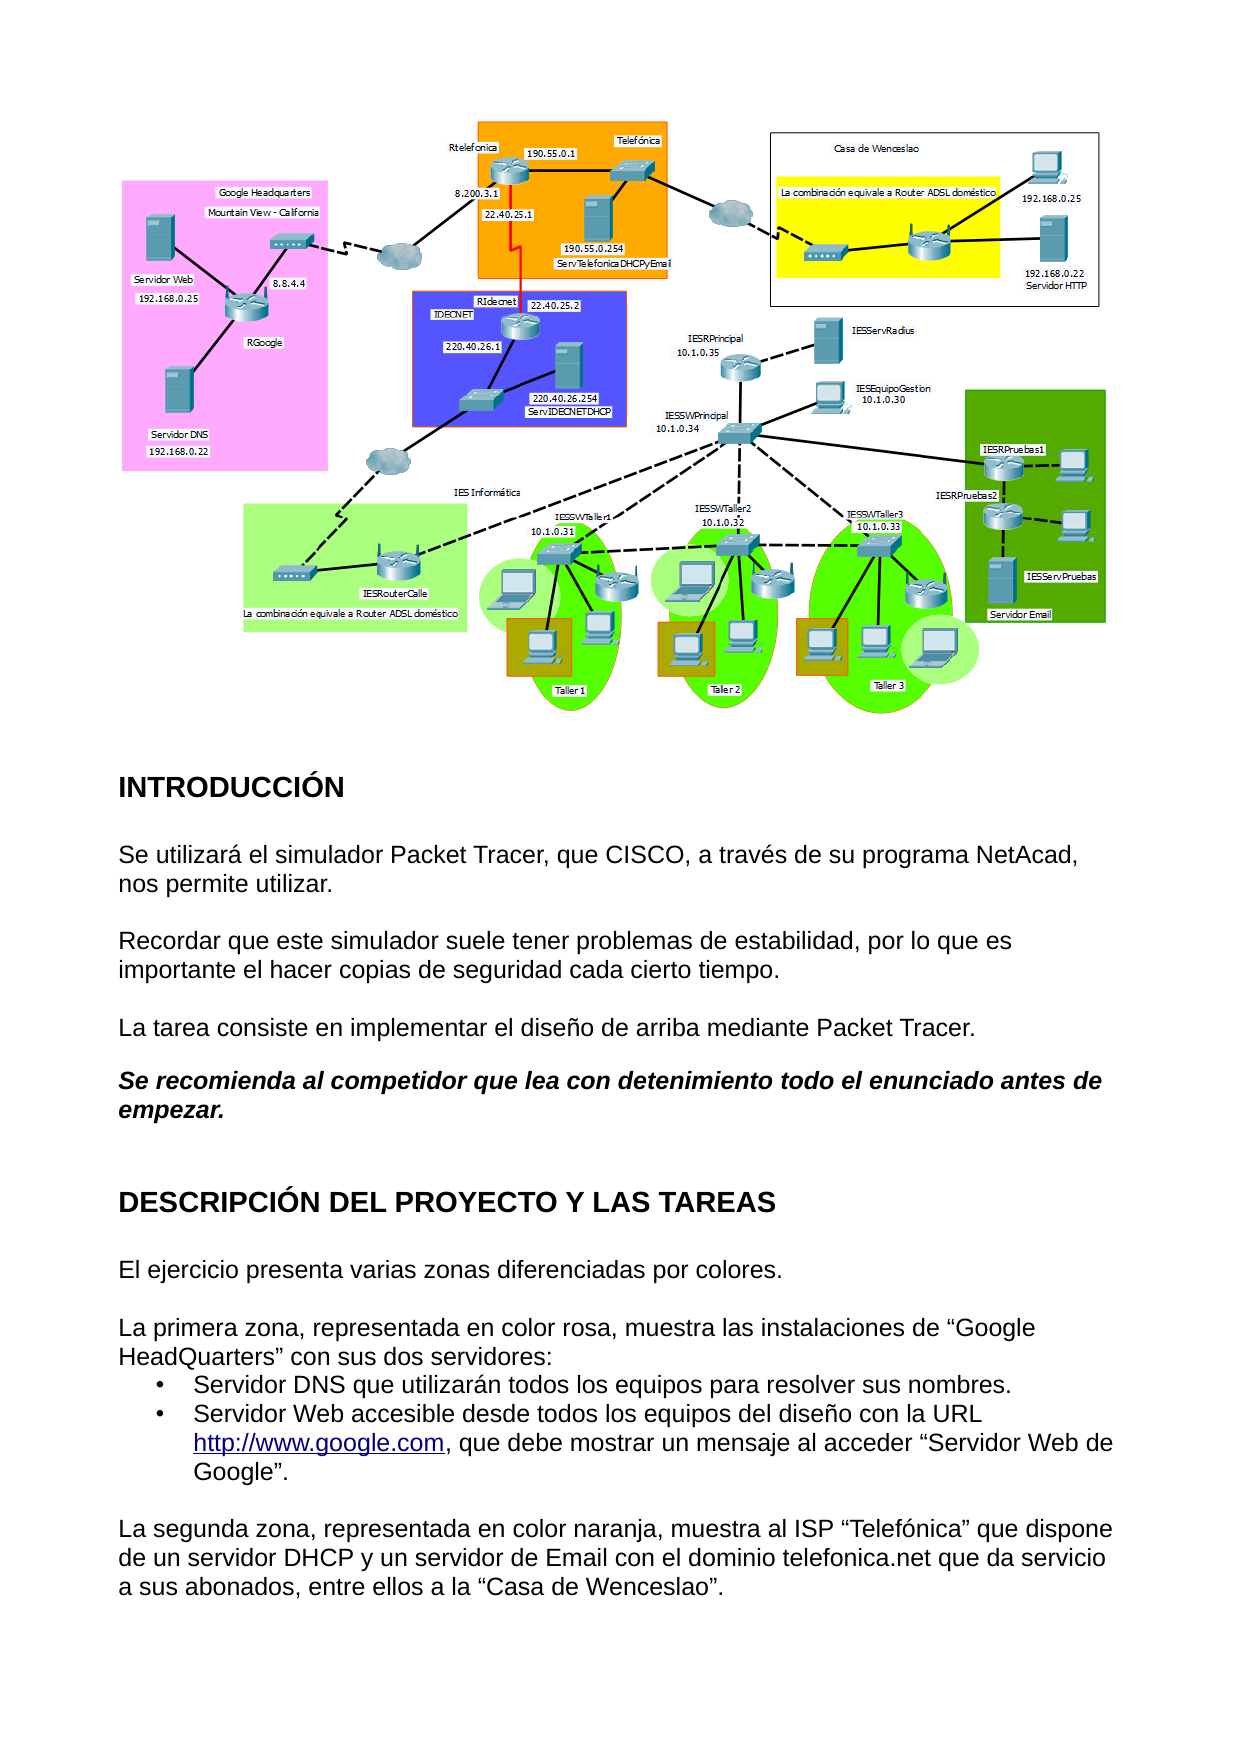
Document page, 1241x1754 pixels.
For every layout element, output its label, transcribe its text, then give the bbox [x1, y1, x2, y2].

text La primera zona, representada en color rosa, muestra las instalaciones de “Google HeadQuarters” con sus dos servidores: [118, 1313, 1122, 1370]
subtitle INTRODUCCIÓN [118, 770, 1122, 804]
text Se utilizará el simulador Packet Tracer, que CISCO, a través de su programa NetAcad, nos permite utilizar. [118, 840, 1122, 898]
text La tarea consiste en implementar el diseño de arriba mediante Packet Tracer. [118, 1013, 1122, 1041]
text Recordar que este simulador suele tener problemas de estabilidad, por lo que es importante el hacer copias de seguridad cada cierto tiempo. [118, 926, 1122, 984]
list Servidor Web accesible desde todos los equipos del diseño con la URL http://www.google.com, que debe mostrar un mensaje al acceder “Servidor Web de Google”. [156, 1399, 1122, 1486]
list Servidor DNS que utilizarán todos los equipos para resolver sus nombres. [156, 1370, 1122, 1399]
text El ejercicio presenta varias zonas diferenciadas por colores. [118, 1255, 1122, 1284]
subtitle Se recomienda al competidor que lea con detenimiento todo el enunciado antes de empezar. [118, 1066, 1122, 1124]
subtitle DESCRIPCIÓN DEL PROYECTO Y LAS TAREAS [118, 1185, 1122, 1219]
picture [118, 118, 1123, 718]
text La segunda zona, representada en color naranja, muestra al ISP “Telefónica” que dispone de un servidor DHCP y un servidor de Email con el dominio telefonica.net que da servicio a sus abonados, entre ellos a la “Casa de Wenceslao”. [118, 1514, 1122, 1601]
